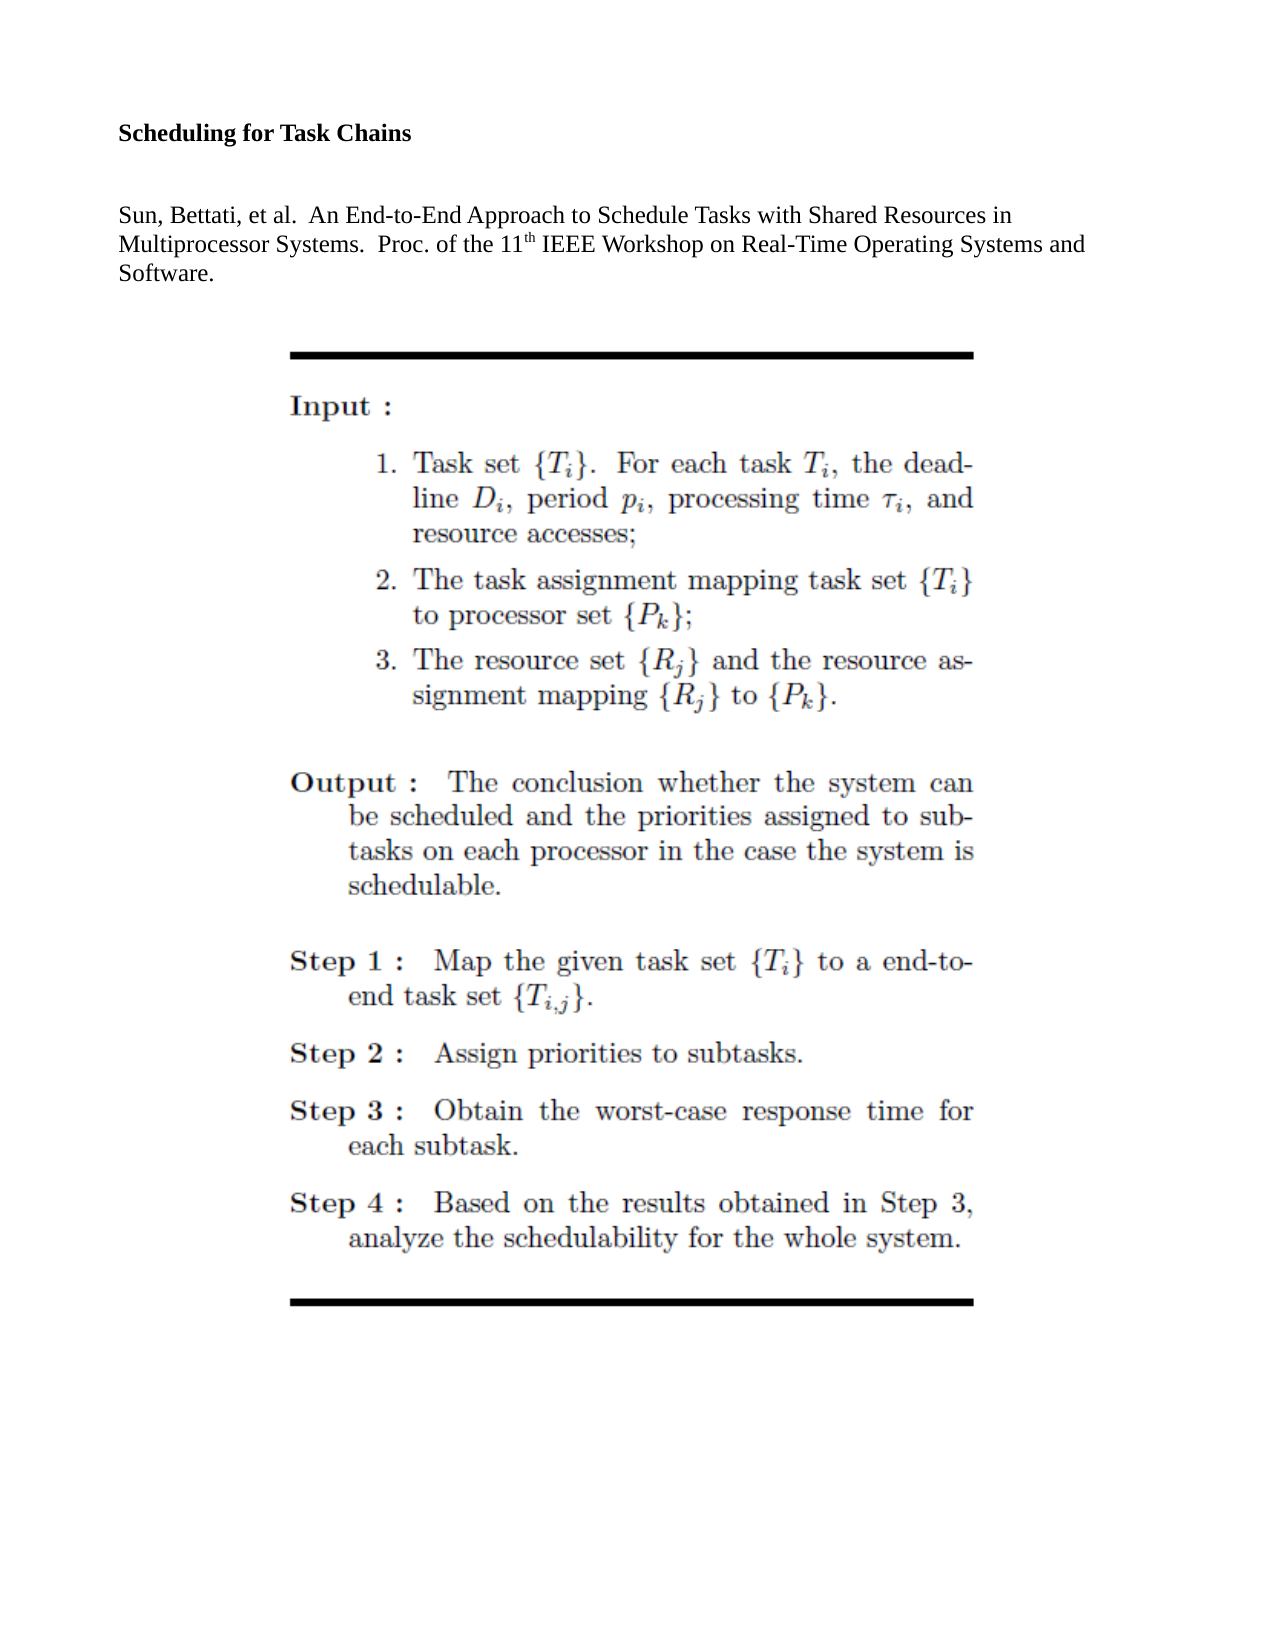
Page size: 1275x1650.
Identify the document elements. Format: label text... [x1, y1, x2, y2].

picture [276, 340, 999, 1320]
text Scheduling for Task Chains [118, 118, 1157, 147]
text Sun, Bettati, et al. An End-to-End Approach to Schedule Tasks with Shared Resources in Multiprocessor Systems. Proc. of the 11th IEEE Workshop on Real-Time Operating Systems and Software. [118, 201, 1157, 287]
